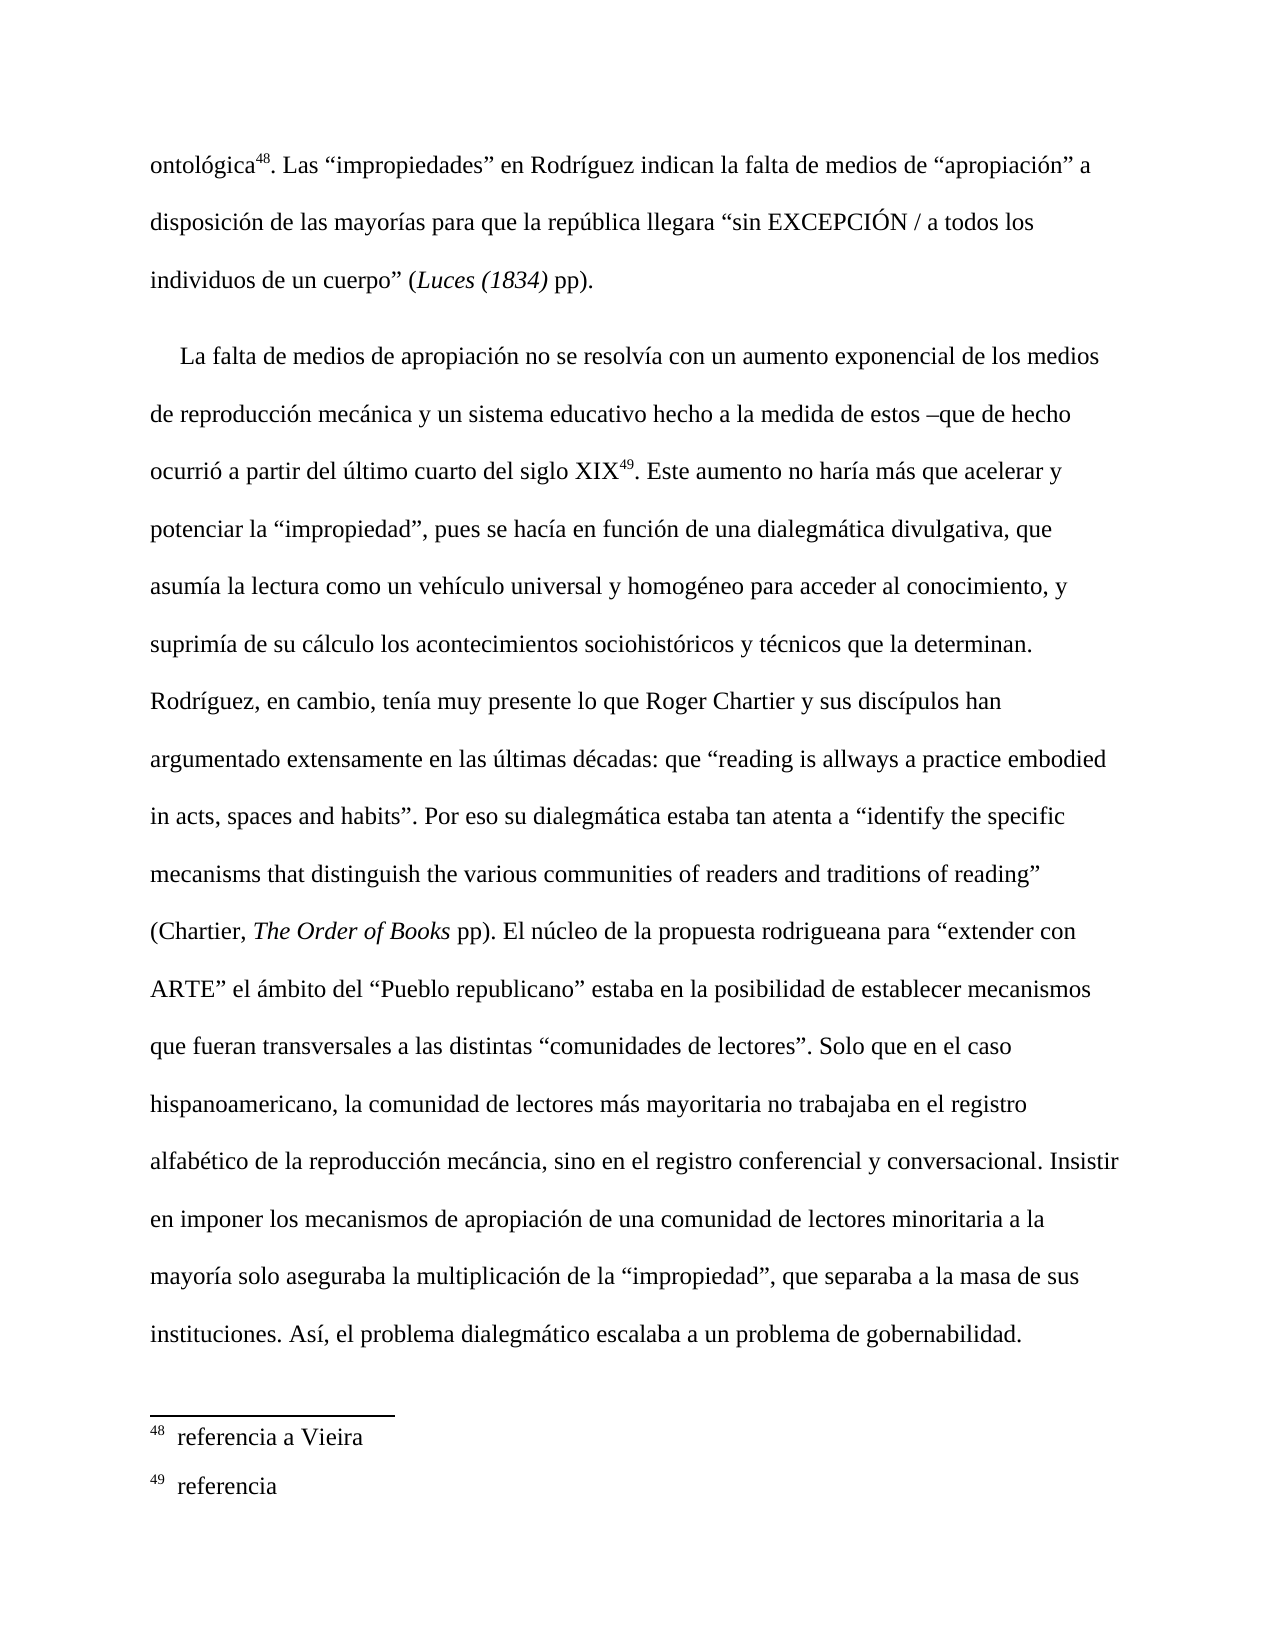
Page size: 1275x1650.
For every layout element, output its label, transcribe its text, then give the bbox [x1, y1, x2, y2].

text La falta de medios de apropiación no se resolvía con un aumento exponencial de los medios de reproducción mecánica y un sistema educativo hecho a la medida de estos –que de hecho ocurrió a partir del último cuarto del siglo XIX. Este aumento no haría más que acelerar y potenciar la “impropiedad”, pues se hacía en función de una dialegmática divulgativa, que asumía la lectura como un vehículo universal y homogéneo para acceder al conocimiento, y suprimía de su cálculo los acontecimientos sociohistóricos y técnicos que la determinan. Rodríguez, en cambio, tenía muy presente lo que Roger Chartier y sus discípulos han argumentado extensamente en las últimas décadas: que “reading is allways a practice embodied in acts, spaces and habits”. Por eso su dialegmática estaba tan atenta a “identify the specific mecanisms that distinguish the various communities of readers and traditions of reading” (Chartier, The Order of Books pp). El núcleo de la propuesta rodrigueana para “extender con ARTE” el ámbito del “Pueblo republicano” estaba en la posibilidad de establecer mecanismos que fueran transversales a las distintas “comunidades de lectores”. Solo que en el caso hispanoamericano, la comunidad de lectores más mayoritaria no trabajaba en el registro alfabético de la reproducción mecáncia, sino en el registro conferencial y conversacional. Insistir en imponer los mecanismos de apropiación de una comunidad de lectores minoritaria a la mayoría solo aseguraba la multiplicación de la “impropiedad”, que separaba a la masa de sus instituciones. Así, el problema dialegmático escalaba a un problema de gobernabilidad. [150, 341, 1125, 1347]
text referencia a Vieira [150, 1422, 1125, 1450]
text referencia [150, 1471, 1125, 1500]
text La mayor prevención de Rodríguez es contra una noción de lo público sobredeterminada por la escritura y su reproducción mecánica, en un mundo cultural que no estaba preparado para eso. Estas amenazas tenían que ver con el modo en que lo reproducido mecánicamente multiplicaba y legitimaba las “impropiedades en la masa”, en tanto eran discursos que la masa no sentía como “propios”. En 1828 Rodríguez ya observaba que “[p]or poco que se observe la direccion que van tomando los negocios públicos en América, se advertirán muchas impropiedades [en los ”jefes” y en la ”masa”], que arguyen un principio de desórden” (Sociedades (1828) pp). Estas “impropiedades” eran presentadas como un divorcio entre los discursos autorizados que circulaban y se consumían, y las acciones de los ciudadanos. Pero lo “impropio” que señala Rodríguez no se opone a una afirmación metafísica de lo “propio” como lugar de seguridad ontológica. Las “impropiedades” en Rodríguez indican la falta de medios de “apropiación” a disposición de las mayorías para que la república llegara “sin EXCEPCIÓN / a todos los individuos de un cuerpo” (Luces (1834) pp). [150, 150, 1125, 294]
